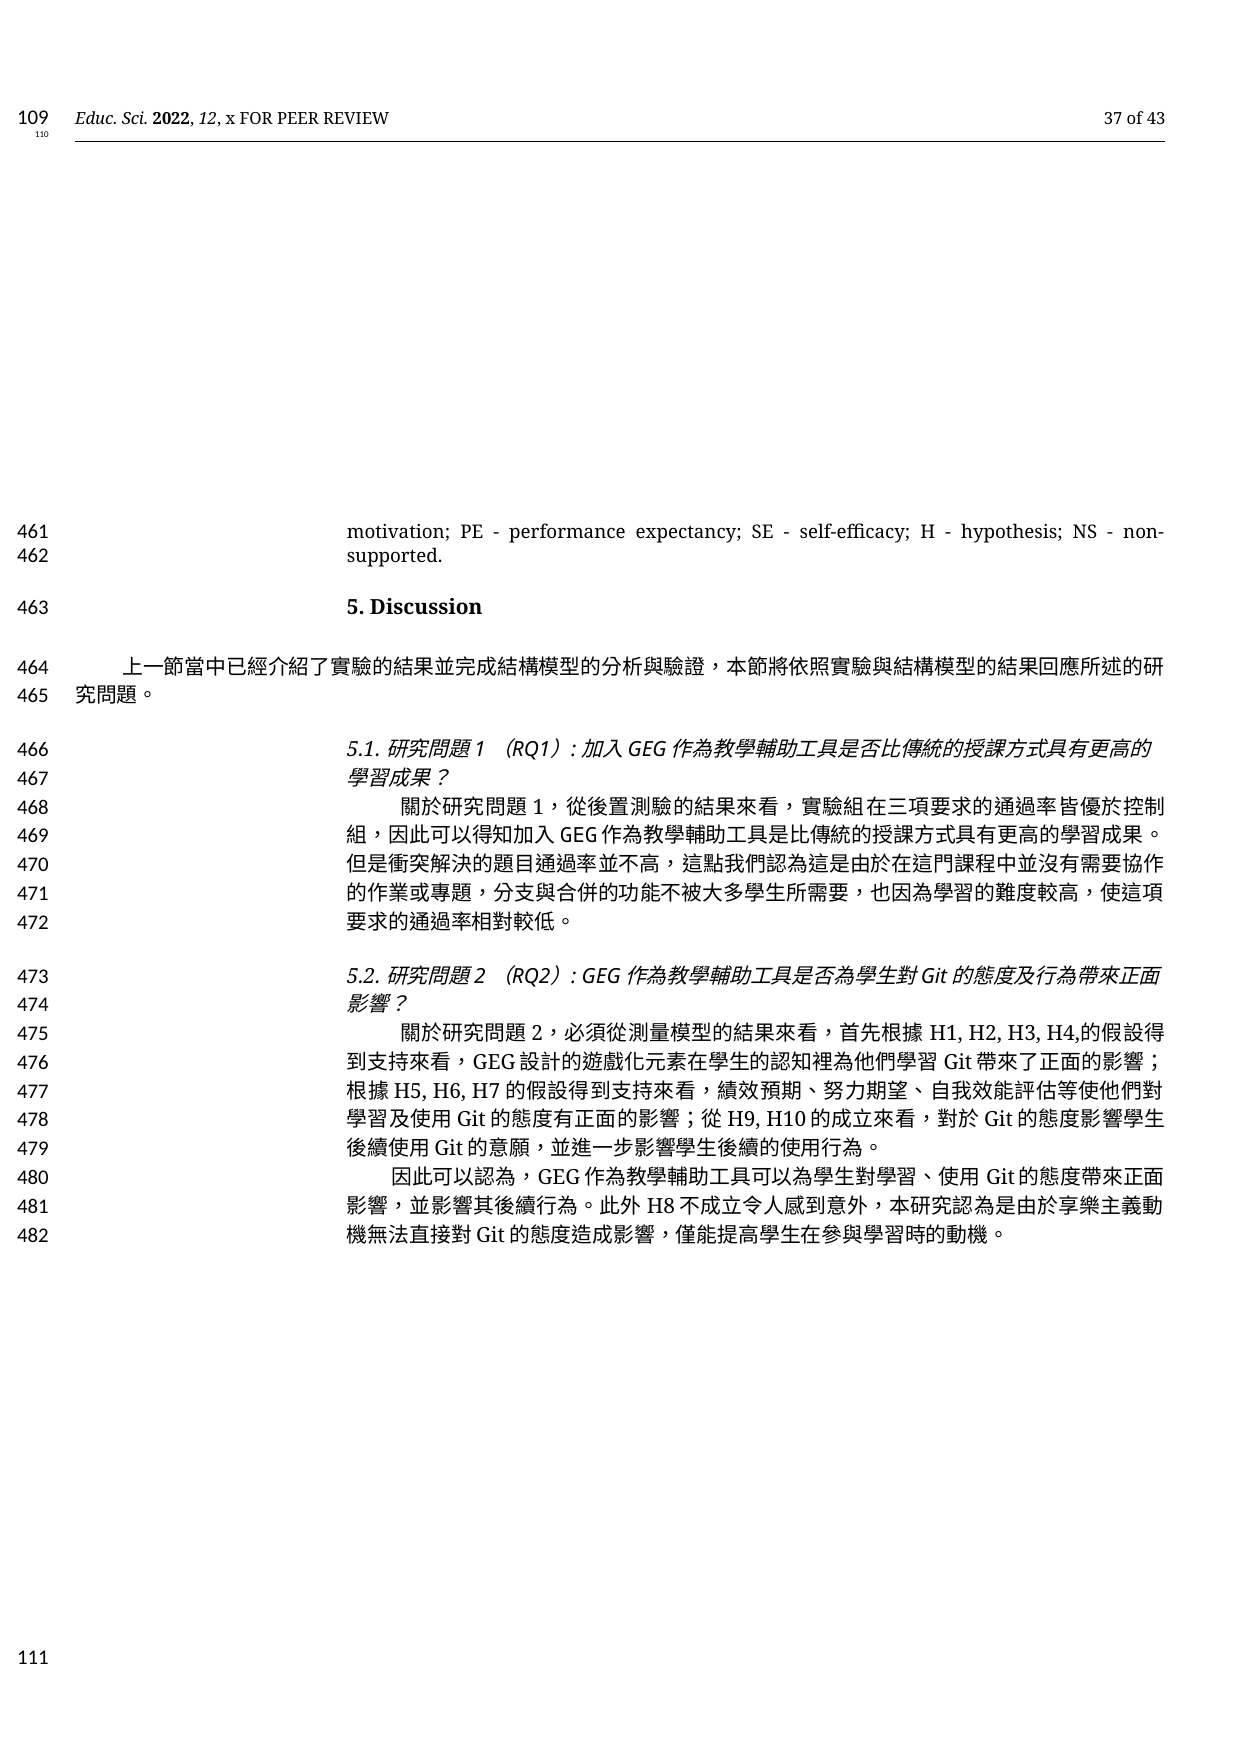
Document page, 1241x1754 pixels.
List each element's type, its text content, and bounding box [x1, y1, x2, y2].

text 關於研究問題2，必須從測量模型的結果來看，首先根據H1, H2, H3, H4,的假設得到支持來看，GEG設計的遊戲化元素在學生的認知裡為他們學習Git帶來了正面的影響；根據H5, H6, H7的假設得到支持來看，績效預期、努力期望、自我效能評估等使他們對學習及使用Git的態度有正面的影響；從H9, H10的成立來看，對於Git的態度影響學生後續使用Git的意願，並進一步影響學生後續的使用行為。 [347, 1018, 1165, 1162]
text 因此可以認為，GEG作為教學輔助工具可以為學生對學習、使用Git的態度帶來正面影響，並影響其後續行為。此外H8不成立令人感到意外，本研究認為是由於享樂主義動機無法直接對Git的態度造成影響，僅能提高學生在參與學習時的動機。 [347, 1162, 1165, 1248]
text motivation; PE - performance expectancy; SE - self-efficacy; H - hypothesis; NS - non-supported. [347, 520, 1165, 568]
subtitle 5.2. 研究問題 2 （RQ2）: GEG作為教學輔助工具是否為學生對Git的態度及行為帶來正面影響？ [347, 960, 1165, 1018]
subtitle 5. Discussion [347, 593, 1165, 620]
subtitle 5.1. 研究問題 1 （RQ1）: 加入GEG作為教學輔助工具是否比傳統的授課方式具有更高的學習成果？ [347, 734, 1165, 791]
subtitle 上一節當中已經介紹了實驗的結果並完成結構模型的分析與驗證，本節將依照實驗與結構模型的結果回應所述的研究問題。 [75, 651, 1165, 709]
text 關於研究問題1，從後置測驗的結果來看，實驗組在三項要求的通過率皆優於控制組，因此可以得知加入GEG作為教學輔助工具是比傳統的授課方式具有更高的學習成果。但是衝突解決的題目通過率並不高，這點我們認為這是由於在這門課程中並沒有需要協作的作業或專題，分支與合併的功能不被大多學生所需要，也因為學習的難度較高，使這項要求的通過率相對較低。 [347, 791, 1165, 935]
